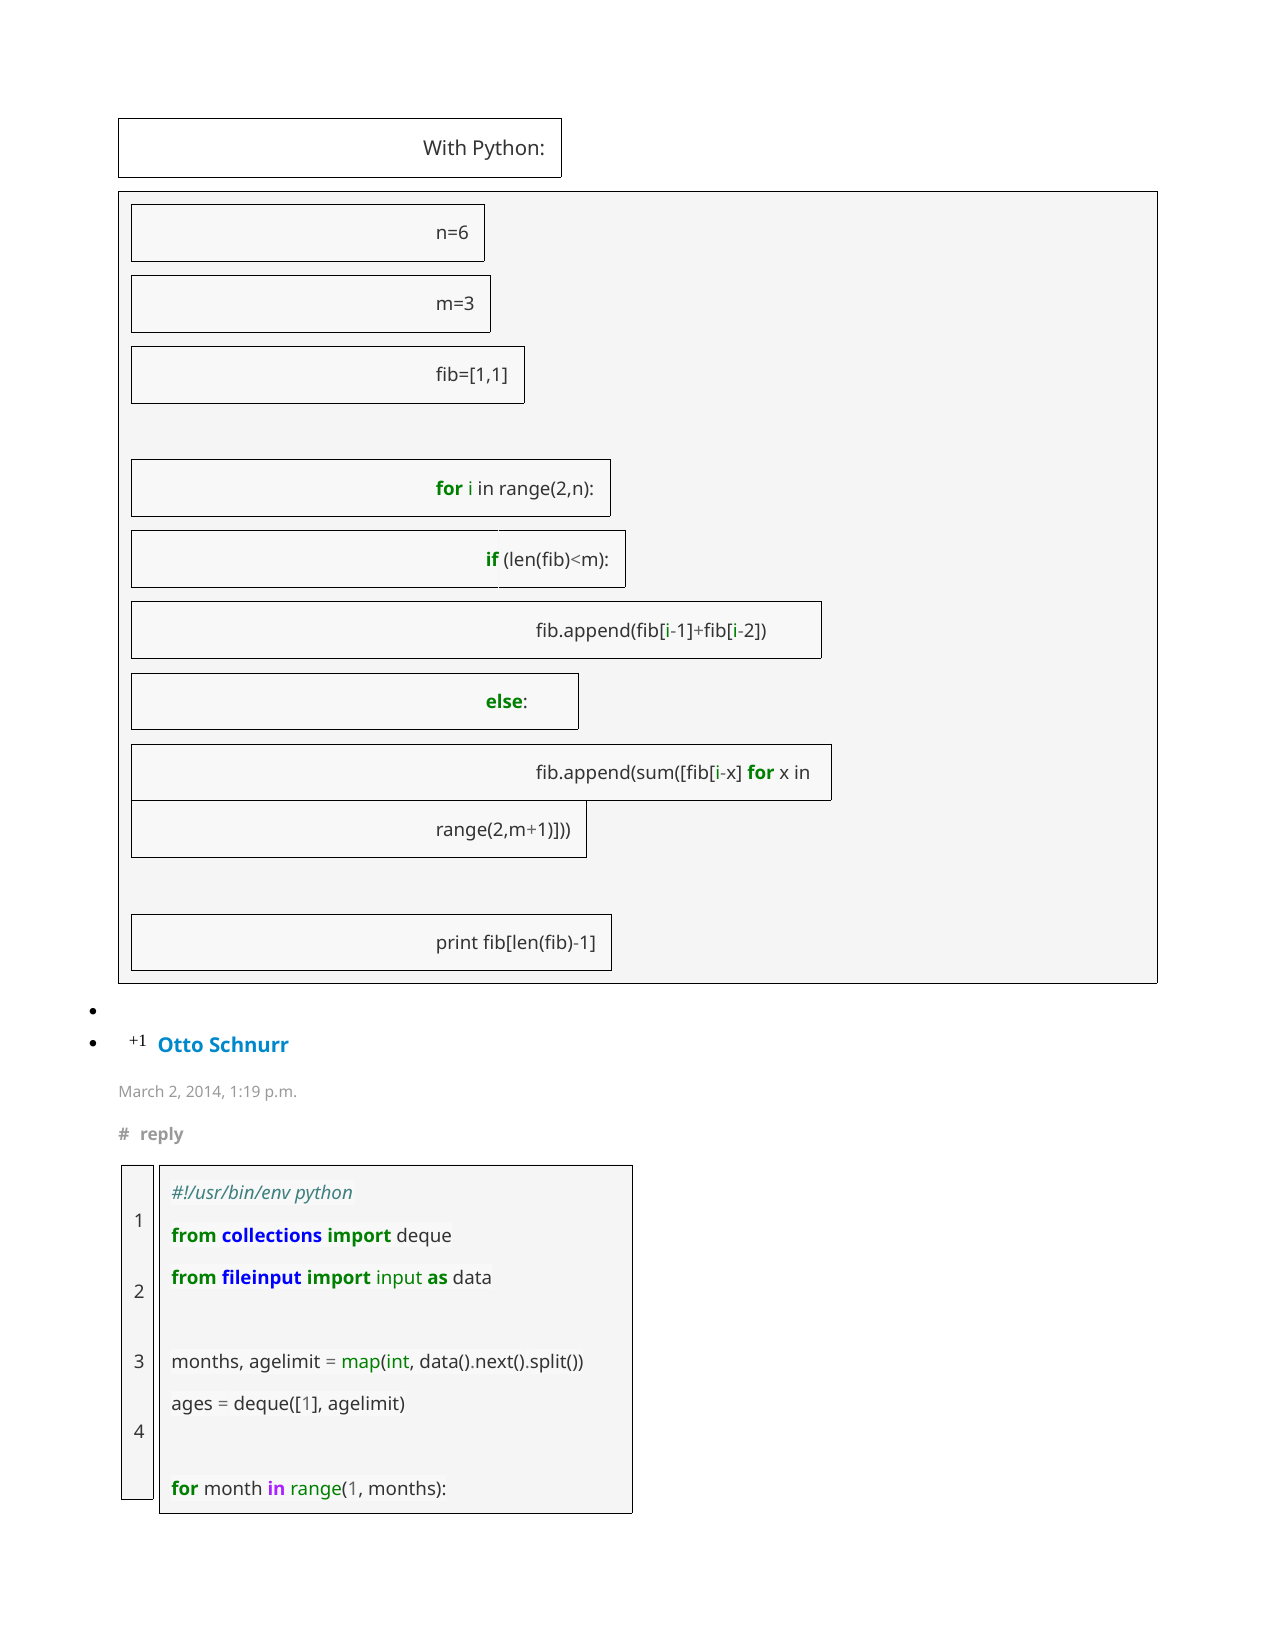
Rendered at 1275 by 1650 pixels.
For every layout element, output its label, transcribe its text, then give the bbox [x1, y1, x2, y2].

list [562, 118, 1157, 177]
table_header 1 2 3 4 [118, 1162, 156, 1530]
list # reply [118, 1118, 1157, 1146]
list March 2, 2014, 1:19 p.m. [118, 1074, 1157, 1102]
list fib.append(sum([fib[i-x] for x in range(2,m+1)])) [119, 731, 1157, 857]
list +1 [118, 1030, 157, 1050]
list fib=[1,1] [119, 333, 1157, 403]
list fib.append(fib[i-1]+fib[i-2]) [119, 589, 1157, 658]
list else: [119, 660, 1157, 729]
list m=3 [119, 262, 1157, 332]
list for i in range(2,n): [119, 447, 1157, 516]
list Otto Schnurr [118, 1030, 1157, 1058]
list print fib[len(fib)-1] [119, 901, 1157, 983]
table_header #!/usr/bin/env python from collections import deque from fileinput import input as data months, agelimit = map(int, data().next().split()) ages = deque([1], agelimit) for month in range(1, months): [156, 1162, 635, 1530]
list n=6 [119, 192, 1157, 261]
list if (len(fib)<m): [119, 518, 1157, 587]
list With Python: [119, 119, 561, 177]
